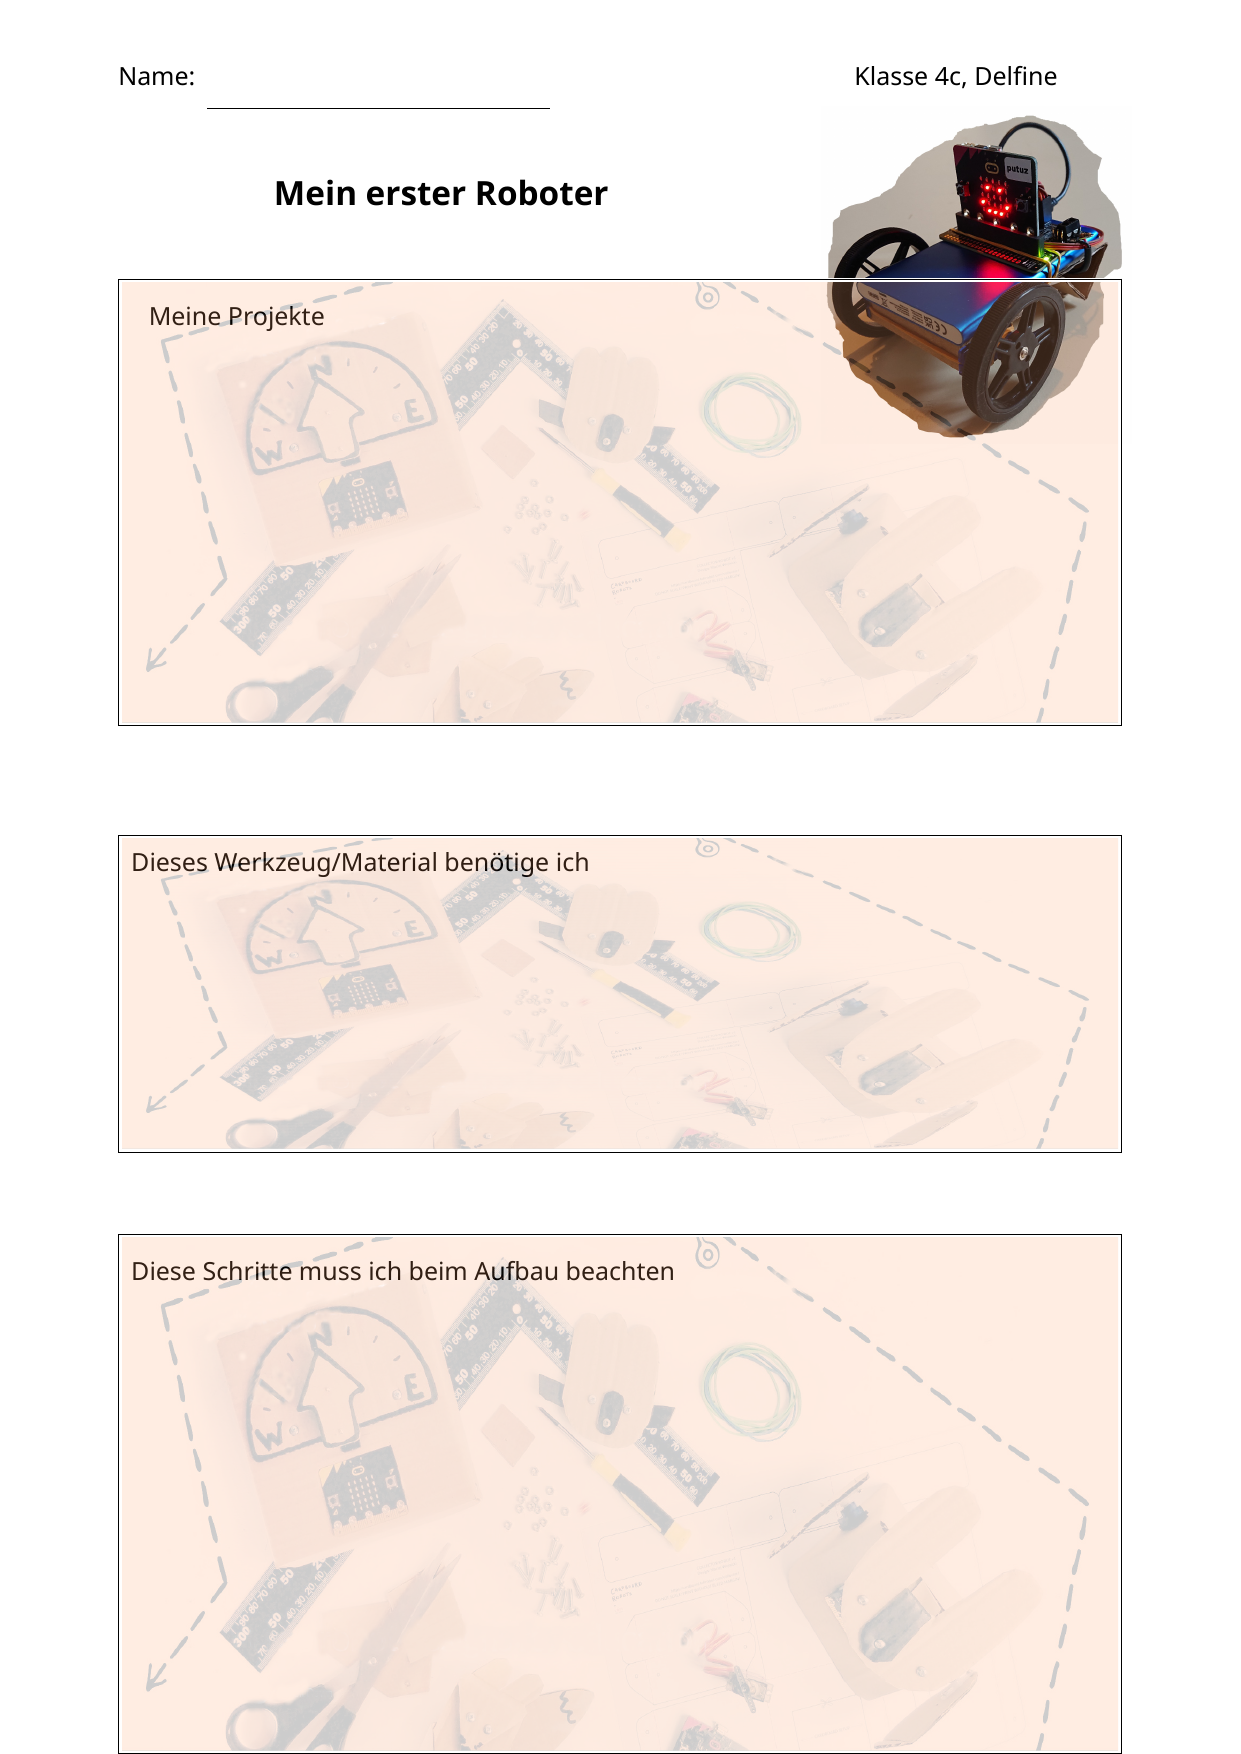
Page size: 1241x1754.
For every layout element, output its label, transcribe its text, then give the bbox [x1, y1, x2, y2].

picture [661, 1266, 672, 1280]
picture [267, 312, 272, 331]
picture [301, 309, 309, 325]
picture [133, 1262, 148, 1280]
picture [446, 1266, 465, 1280]
picture [387, 857, 399, 871]
picture [425, 1266, 437, 1280]
picture [636, 1264, 644, 1280]
picture [446, 852, 458, 871]
picture [350, 1266, 360, 1280]
picture [490, 857, 503, 871]
picture [217, 1266, 227, 1280]
picture [567, 1261, 579, 1280]
picture [300, 1266, 319, 1280]
picture [182, 1266, 194, 1280]
picture [150, 307, 168, 325]
picture [302, 858, 313, 871]
text Mein erster Roboter [118, 170, 820, 215]
picture [530, 1266, 541, 1280]
picture [418, 857, 429, 871]
picture [275, 311, 287, 325]
picture [820, 106, 1133, 444]
picture [646, 1266, 658, 1280]
picture [253, 857, 261, 871]
picture [338, 1266, 348, 1280]
picture [156, 1266, 168, 1280]
picture [596, 1266, 607, 1280]
picture [245, 1266, 253, 1280]
picture [311, 311, 323, 325]
picture [536, 857, 548, 871]
picture [214, 853, 237, 871]
picture [208, 311, 220, 325]
picture [197, 857, 207, 871]
picture [820, 282, 1118, 444]
picture [576, 852, 587, 871]
picture [375, 1266, 385, 1280]
picture [193, 311, 204, 325]
picture [172, 311, 184, 325]
picture [364, 857, 375, 871]
picture [245, 311, 253, 325]
picture [287, 857, 299, 871]
picture [170, 857, 180, 871]
picture [402, 857, 410, 871]
picture [260, 1264, 268, 1280]
picture [610, 1266, 620, 1280]
picture [317, 857, 329, 877]
picture [230, 1261, 241, 1280]
picture [504, 855, 512, 871]
picture [623, 1261, 634, 1280]
picture [388, 1261, 399, 1280]
picture [229, 307, 241, 325]
picture [238, 857, 250, 871]
picture [276, 858, 286, 871]
picture [182, 857, 194, 871]
text Name: Klasse 4c, Delfine [118, 59, 1122, 93]
picture [263, 852, 274, 871]
picture [269, 1264, 277, 1280]
picture [460, 857, 472, 871]
picture [377, 855, 385, 871]
picture [492, 1267, 503, 1280]
picture [545, 1267, 556, 1280]
picture [505, 1261, 515, 1280]
picture [133, 853, 148, 871]
picture [203, 1262, 215, 1280]
picture [474, 1262, 490, 1280]
picture [156, 857, 168, 871]
picture [342, 853, 360, 871]
picture [563, 857, 573, 871]
picture [582, 1266, 594, 1280]
picture [170, 1266, 180, 1280]
picture [279, 1266, 291, 1280]
picture [520, 857, 532, 877]
picture [324, 1267, 335, 1280]
picture [516, 1261, 528, 1280]
picture [253, 311, 266, 325]
picture [290, 306, 301, 325]
picture [475, 857, 486, 871]
picture [410, 1261, 422, 1280]
picture [331, 853, 340, 871]
